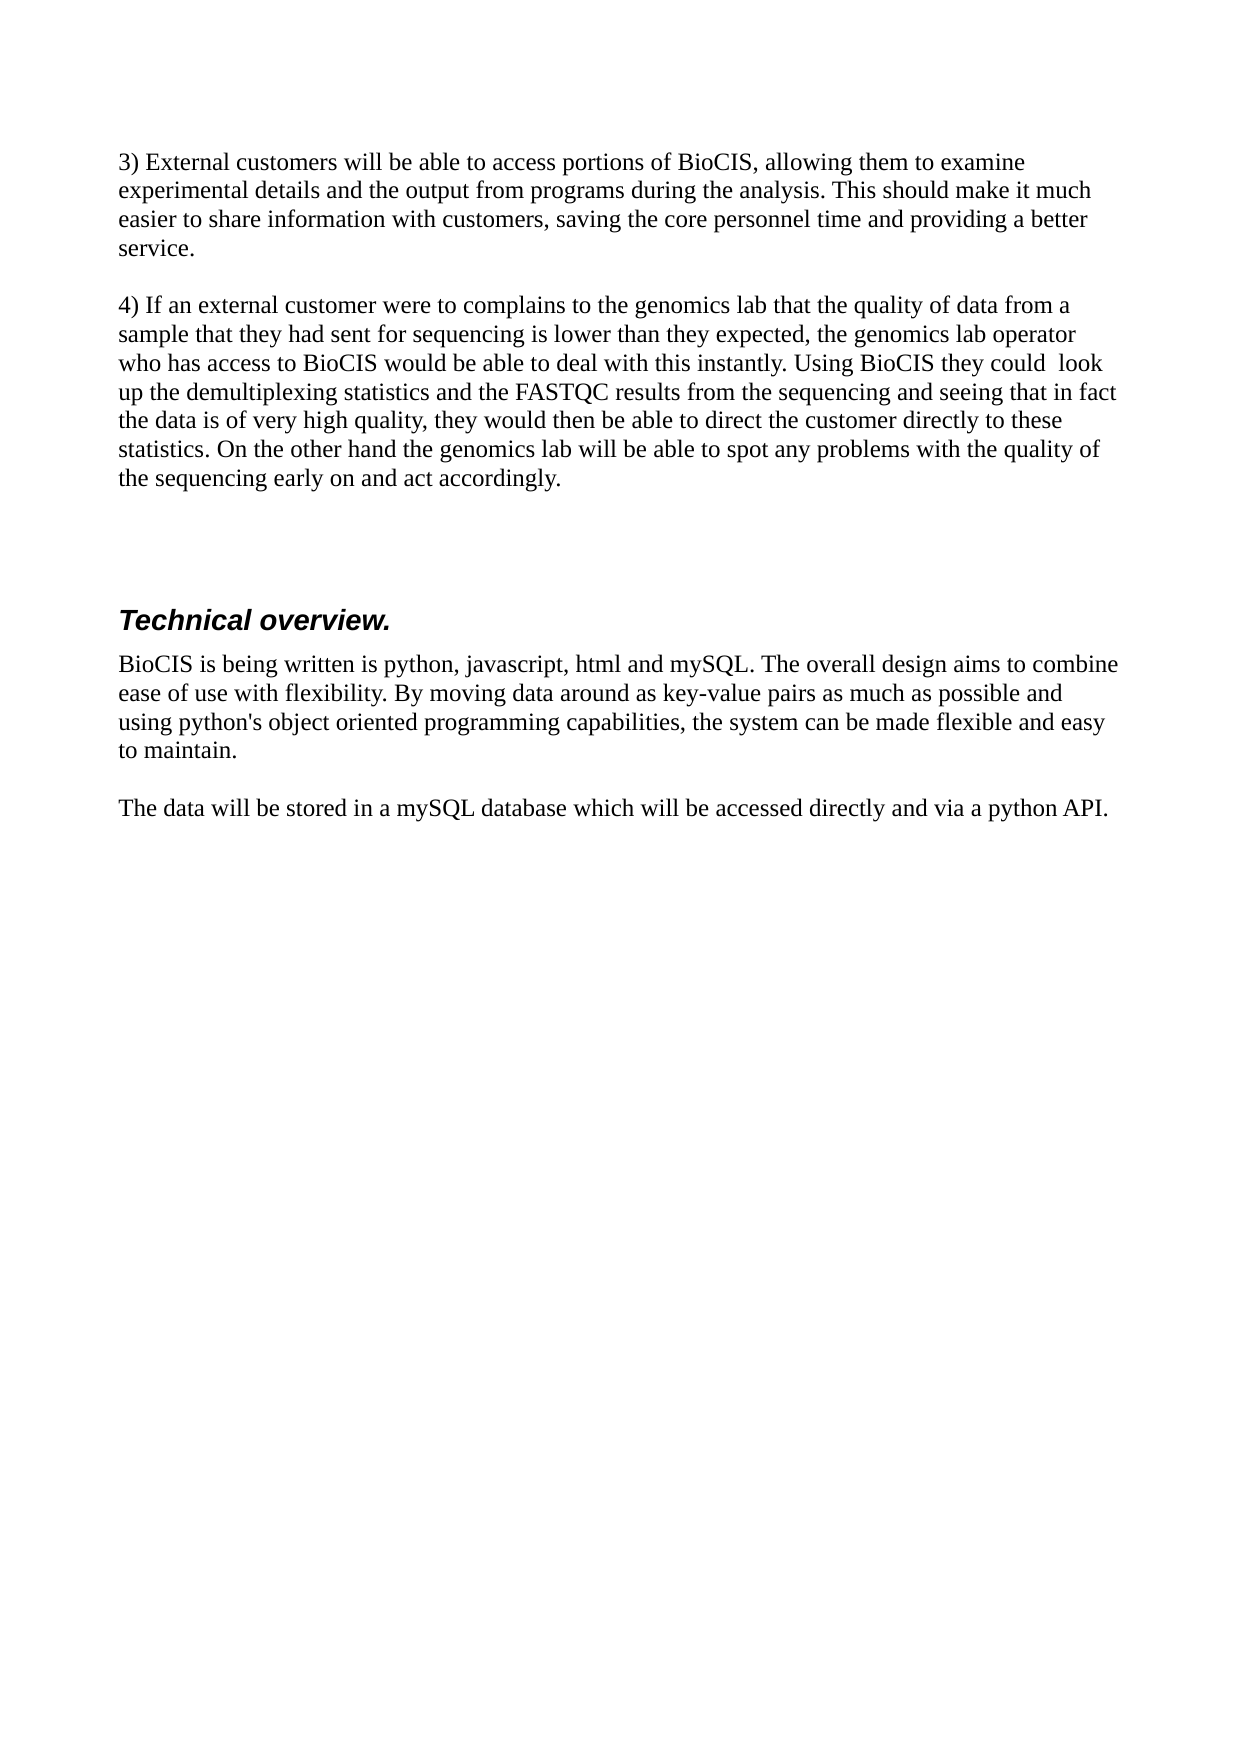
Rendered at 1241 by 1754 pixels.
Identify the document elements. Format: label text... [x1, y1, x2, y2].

text The data will be stored in a mySQL database which will be accessed directly and via a python API. [118, 793, 1122, 822]
text 4) If an external customer were to complains to the genomics lab that the quality of data from a sample that they had sent for sequencing is lower than they expected, the genomics lab operator who has access to BioCIS would be able to deal with this instantly. Using BioCIS they could look up the demultiplexing statistics and the FASTQC results from the sequencing and seeing that in fact the data is of very high quality, they would then be able to direct the customer directly to these statistics. On the other hand the genomics lab will be able to spot any problems with the quality of the sequencing early on and act accordingly. [118, 291, 1122, 492]
text 3) External customers will be able to access portions of BioCIS, allowing them to examine experimental details and the output from programs during the analysis. This should make it much easier to share information with customers, saving the core personnel time and providing a better service. [118, 147, 1122, 262]
subtitle Technical overview. [118, 603, 1122, 637]
text BioCIS is being written is python, javascript, html and mySQL. The overall design aims to combine ease of use with flexibility. By moving data around as key-value pairs as much as possible and using python's object oriented programming capabilities, the system can be made flexible and easy to maintain. [118, 649, 1122, 764]
